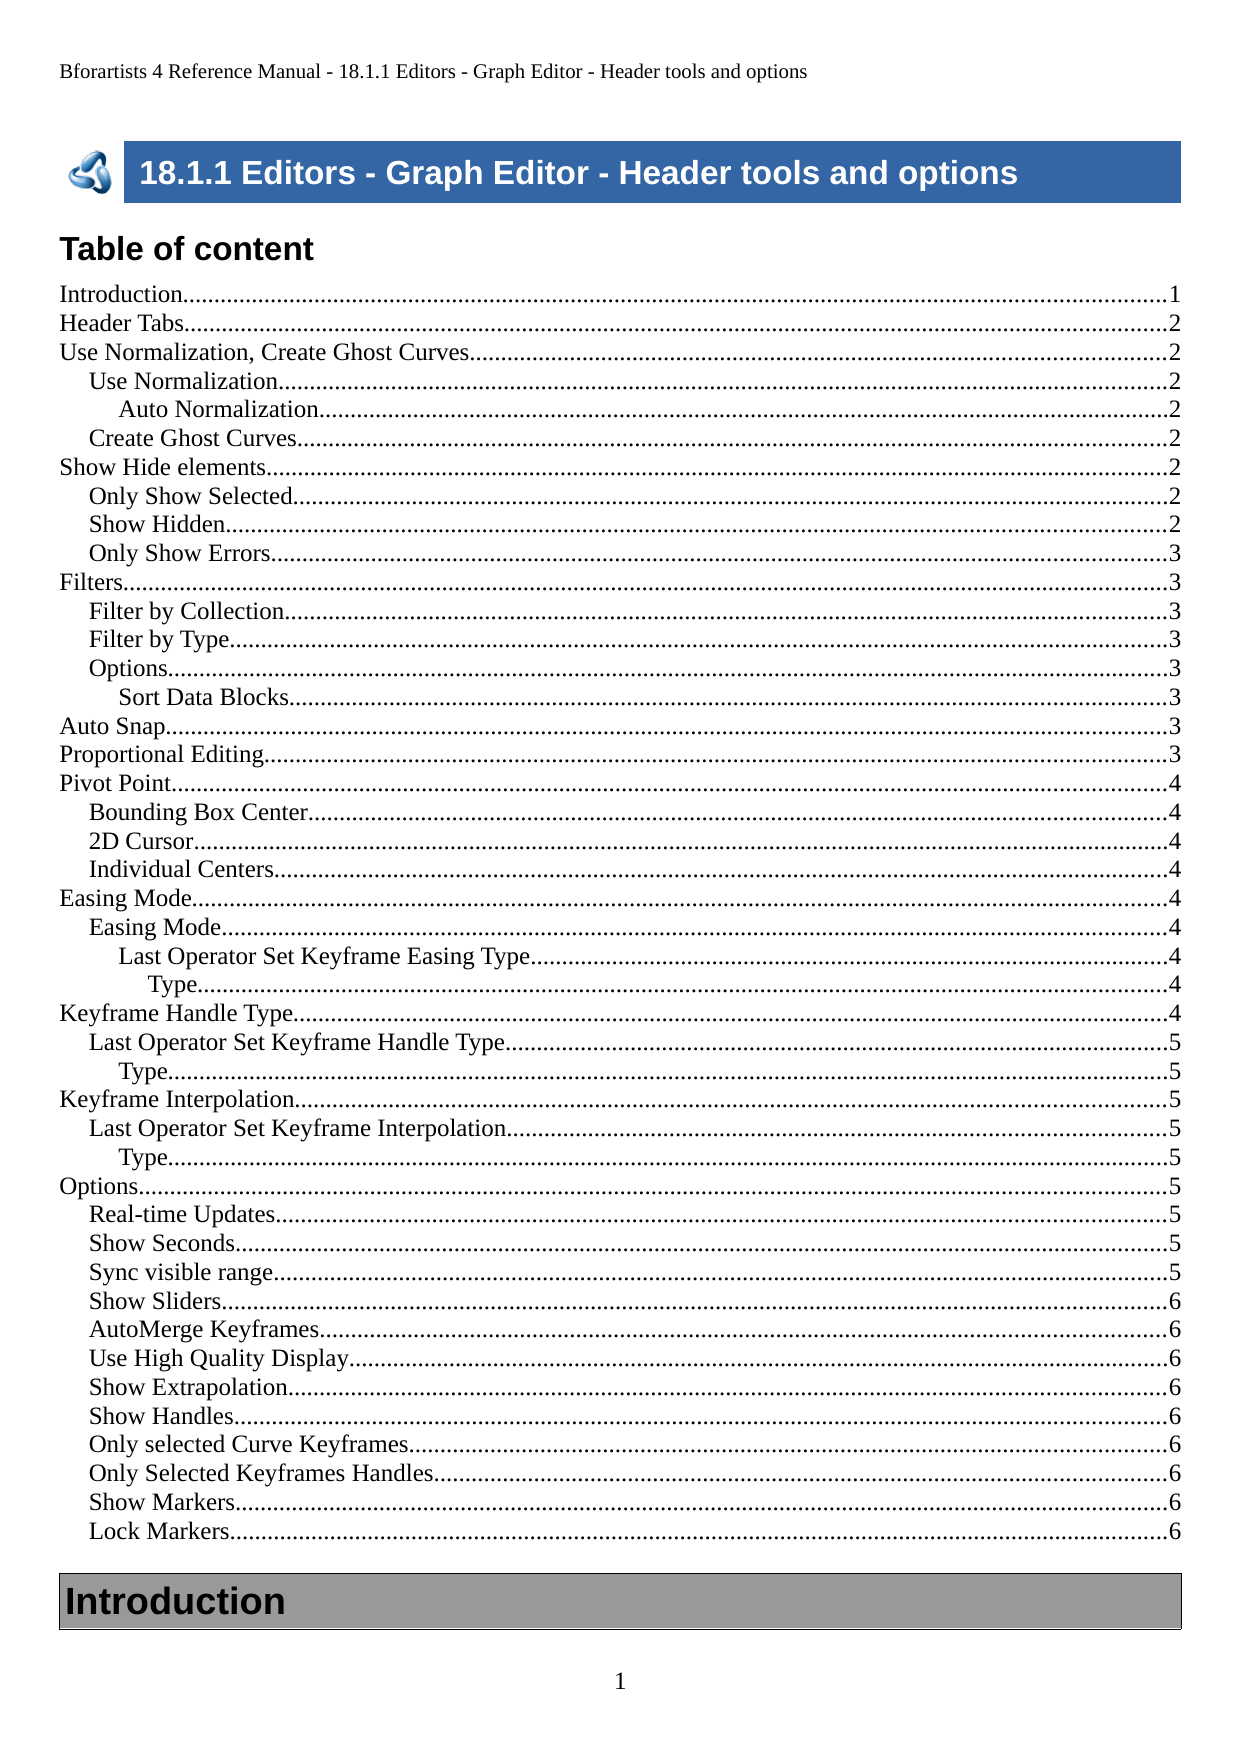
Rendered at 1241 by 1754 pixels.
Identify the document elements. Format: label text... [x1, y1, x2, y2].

text Show Seconds 5 [88, 1228, 1181, 1257]
text Only Show Errors 3 [88, 538, 1181, 567]
text Show Extrapolation 6 [88, 1372, 1181, 1401]
text Type 5 [118, 1142, 1181, 1171]
text Show Sliders 6 [88, 1286, 1181, 1314]
picture [65, 147, 114, 197]
text Options 5 [59, 1171, 1181, 1199]
text Lock Markers 6 [88, 1516, 1181, 1544]
text Only Selected Keyframes Handles 6 [88, 1458, 1181, 1487]
text Auto Snap 3 [59, 711, 1181, 739]
text Filter by Type 3 [88, 624, 1181, 653]
text Options 3 [88, 653, 1181, 682]
text Sync visible range 5 [88, 1257, 1181, 1286]
text Proportional Editing 3 [59, 739, 1181, 768]
text Show Handles 6 [88, 1401, 1181, 1429]
text Show Hidden 2 [88, 509, 1181, 538]
text Last Operator Set Keyframe Handle Type 5 [88, 1027, 1181, 1056]
table_header 18.1.1 Editors - Graph Editor - Header tools and options [124, 141, 1181, 203]
text Use Normalization 2 [88, 366, 1181, 394]
text Only Show Selected 2 [88, 481, 1181, 509]
text Sort Data Blocks 3 [118, 682, 1181, 711]
text Use High Quality Display 6 [88, 1343, 1181, 1372]
text Type 5 [118, 1056, 1181, 1084]
text Filter by Collection 3 [88, 596, 1181, 624]
text Header Tabs 2 [59, 308, 1181, 337]
text Introduction 1 [59, 279, 1181, 308]
subtitle Table of content [59, 228, 1181, 267]
table_header [59, 141, 124, 203]
text Use Normalization, Create Ghost Curves 2 [59, 337, 1181, 366]
text Only selected Curve Keyframes 6 [88, 1429, 1181, 1458]
text Show Markers 6 [88, 1487, 1181, 1516]
text Auto Normalization 2 [118, 394, 1181, 423]
text Keyframe Interpolation 5 [59, 1084, 1181, 1113]
text Easing Mode 4 [88, 912, 1181, 941]
text Bounding Box Center 4 [88, 797, 1181, 826]
text Easing Mode 4 [59, 883, 1181, 912]
text Filters 3 [59, 567, 1181, 596]
text Show Hide elements 2 [59, 452, 1181, 481]
text Individual Centers 4 [88, 854, 1181, 883]
text Type 4 [147, 969, 1181, 998]
text Pivot Point 4 [59, 768, 1181, 797]
text Create Ghost Curves 2 [88, 423, 1181, 452]
text Last Operator Set Keyframe Easing Type 4 [118, 941, 1181, 969]
text AutoMerge Keyframes 6 [88, 1314, 1181, 1343]
text 2D Cursor 4 [88, 826, 1181, 854]
table_header Introduction [60, 1574, 1181, 1628]
text Keyframe Handle Type 4 [59, 998, 1181, 1027]
text Last Operator Set Keyframe Interpolation 5 [88, 1113, 1181, 1142]
text Real-time Updates 5 [88, 1199, 1181, 1228]
